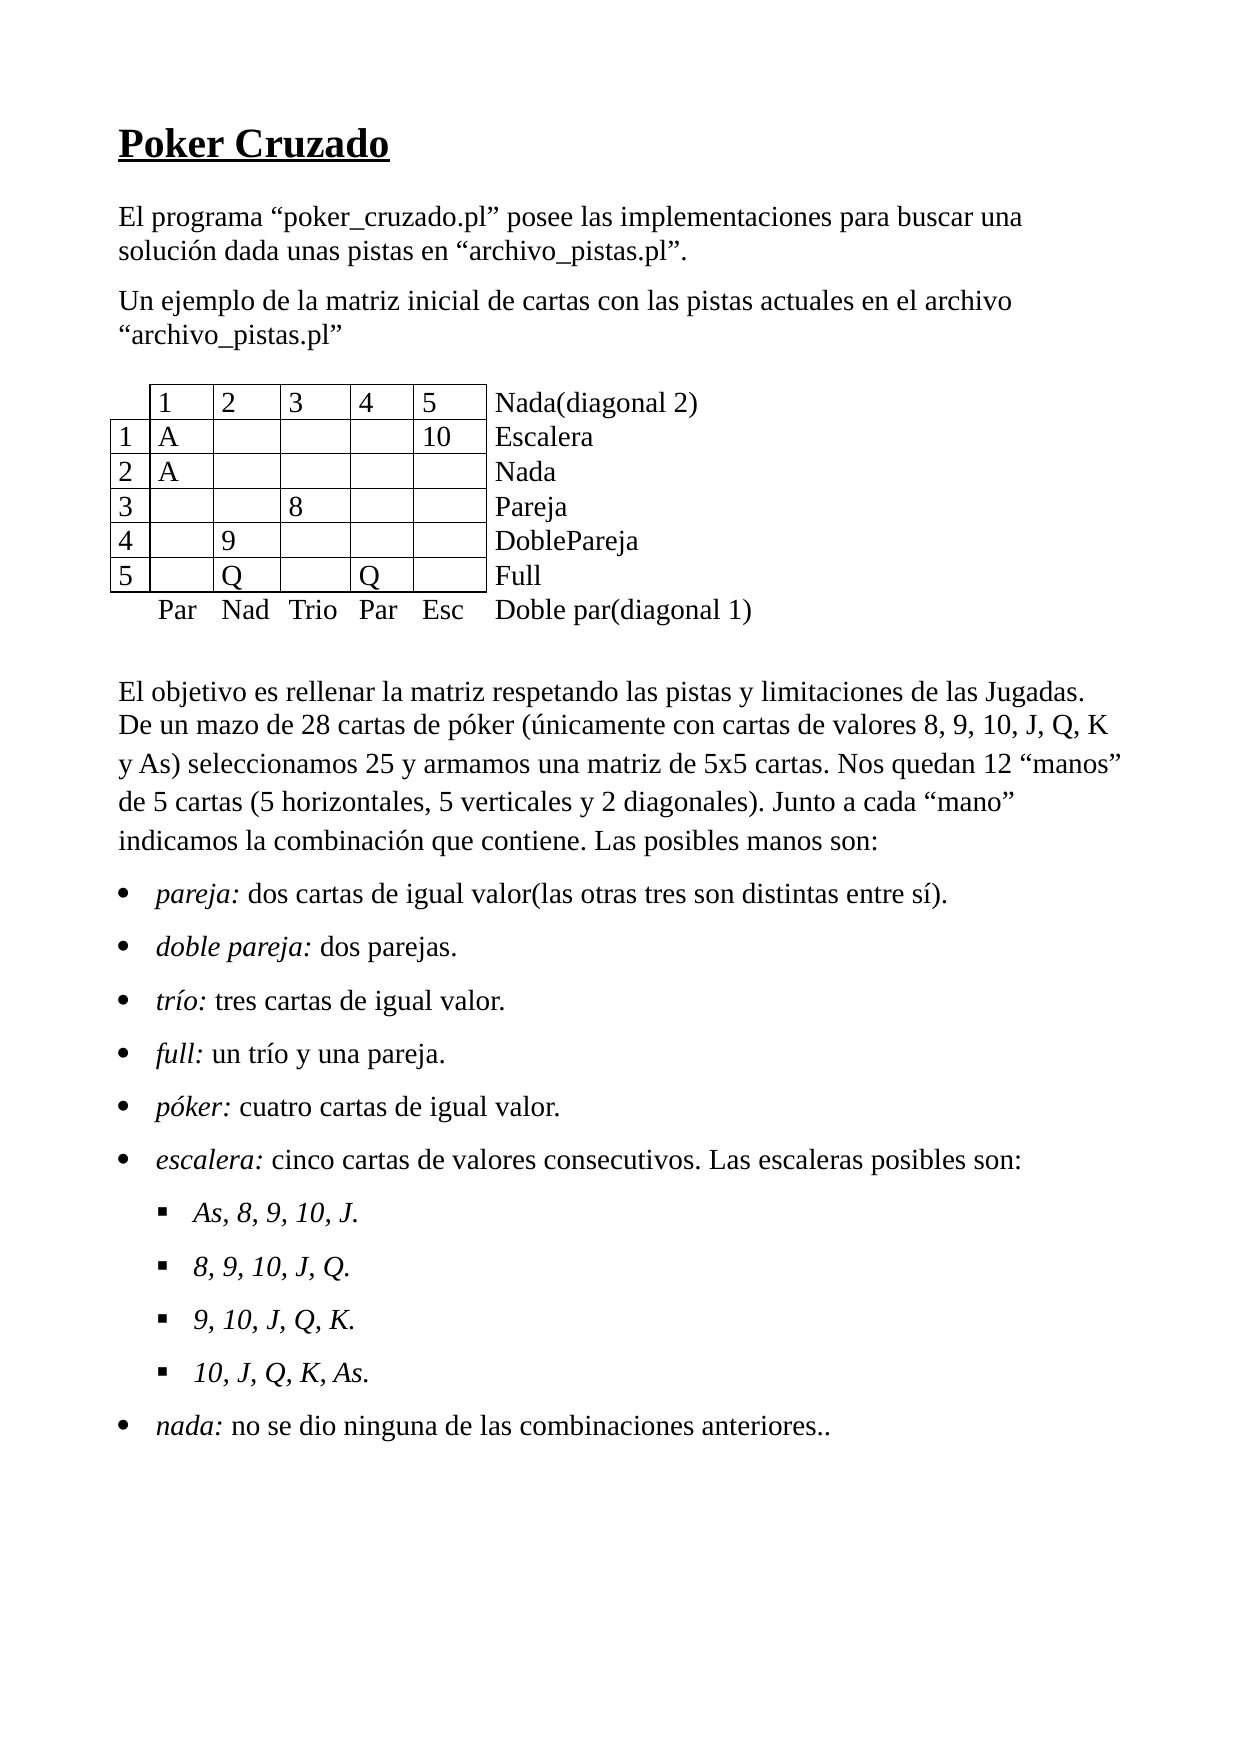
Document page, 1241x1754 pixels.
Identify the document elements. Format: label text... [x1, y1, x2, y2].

list full: un trío y una pareja. [118, 1036, 1122, 1069]
text El objetivo es rellenar la matriz respetando las pistas y limitaciones de las Jugadas. [118, 674, 1122, 707]
table_cell 3 [111, 489, 149, 522]
list 9, 10, J, Q, K. [156, 1302, 1122, 1336]
list Poker Cruzado [118, 118, 1122, 166]
text De un mazo de 28 cartas de póker (únicamente con cartas de valores 8, 9, 10, J, Q, K y As) seleccionamos 25 y armamos una matriz de 5x5 cartas. Nos quedan 12 “manos” de 5 cartas (5 horizontales, 5 verticales y 2 diagonales). Junto a cada “mano” indicamos la combinación que contiene. Las posibles manos son: [118, 707, 1122, 857]
list doble pareja: dos parejas. [118, 929, 1122, 963]
table_cell DoblePareja [487, 522, 764, 557]
table_header 3 [281, 385, 350, 418]
table_cell [351, 489, 413, 522]
table_cell Pareja [487, 488, 764, 522]
table_header [110, 384, 149, 418]
table_cell 8 [281, 489, 350, 522]
table_cell [414, 523, 486, 557]
table_cell [110, 593, 150, 626]
table_cell [214, 489, 280, 522]
list póker: cuatro cartas de igual valor. [118, 1089, 1122, 1123]
table_cell Q [351, 558, 413, 591]
table_cell [351, 420, 413, 453]
table_cell Esc [414, 593, 487, 626]
table_cell [151, 558, 213, 591]
table_cell [414, 489, 486, 522]
table_cell [214, 420, 280, 453]
list trío: tres cartas de igual valor. [118, 983, 1122, 1016]
table_cell A [151, 454, 213, 488]
table_cell 2 [111, 454, 149, 488]
table_cell [414, 558, 486, 591]
table_header 1 [151, 385, 213, 418]
list pareja: dos cartas de igual valor(las otras tres son distintas entre sí). [118, 876, 1122, 910]
table_cell Doble par(diagonal 1) [487, 591, 764, 626]
table_cell [281, 523, 350, 557]
table_cell Nad [213, 593, 281, 626]
table_header 2 [214, 385, 280, 418]
table_cell 5 [111, 558, 149, 591]
table_cell Par [150, 593, 213, 626]
table_header Nada(diagonal 2) [487, 384, 764, 418]
list 10, J, Q, K, As. [156, 1355, 1122, 1389]
table_cell [151, 489, 213, 522]
table_cell [351, 523, 413, 557]
table_cell Nada [487, 453, 764, 488]
table_cell [414, 454, 486, 488]
table_cell 10 [414, 420, 486, 453]
table_header 4 [351, 385, 413, 418]
table_header 5 [414, 385, 486, 418]
list As, 8, 9, 10, J. [156, 1196, 1122, 1229]
table_cell 9 [214, 523, 280, 557]
list escalera: cinco cartas de valores consecutivos. Las escaleras posibles son: [118, 1142, 1122, 1176]
subtitle Un ejemplo de la matriz inicial de cartas con las pistas actuales en el archivo “archivo_pistas.pl” [118, 283, 1122, 350]
table_cell [281, 454, 350, 488]
table_cell A [151, 420, 213, 453]
table_cell [281, 420, 350, 453]
list nada: no se dio ninguna de las combinaciones anteriores.. [118, 1408, 1122, 1442]
table_cell Trio [281, 593, 351, 626]
list 8, 9, 10, J, Q. [156, 1249, 1122, 1282]
table_cell Escalera [487, 419, 764, 453]
table_cell 1 [111, 420, 149, 453]
table_cell Par [351, 593, 414, 626]
list El programa “poker_cruzado.pl” posee las implementaciones para buscar una solución dada unas pistas en “archivo_pistas.pl”. [118, 199, 1122, 267]
table_cell 4 [111, 523, 149, 557]
table_cell [151, 523, 213, 557]
table_cell Full [487, 557, 764, 591]
table_cell [214, 454, 280, 488]
table_cell Q [214, 558, 280, 591]
table_cell [281, 558, 350, 591]
table_cell [351, 454, 413, 488]
